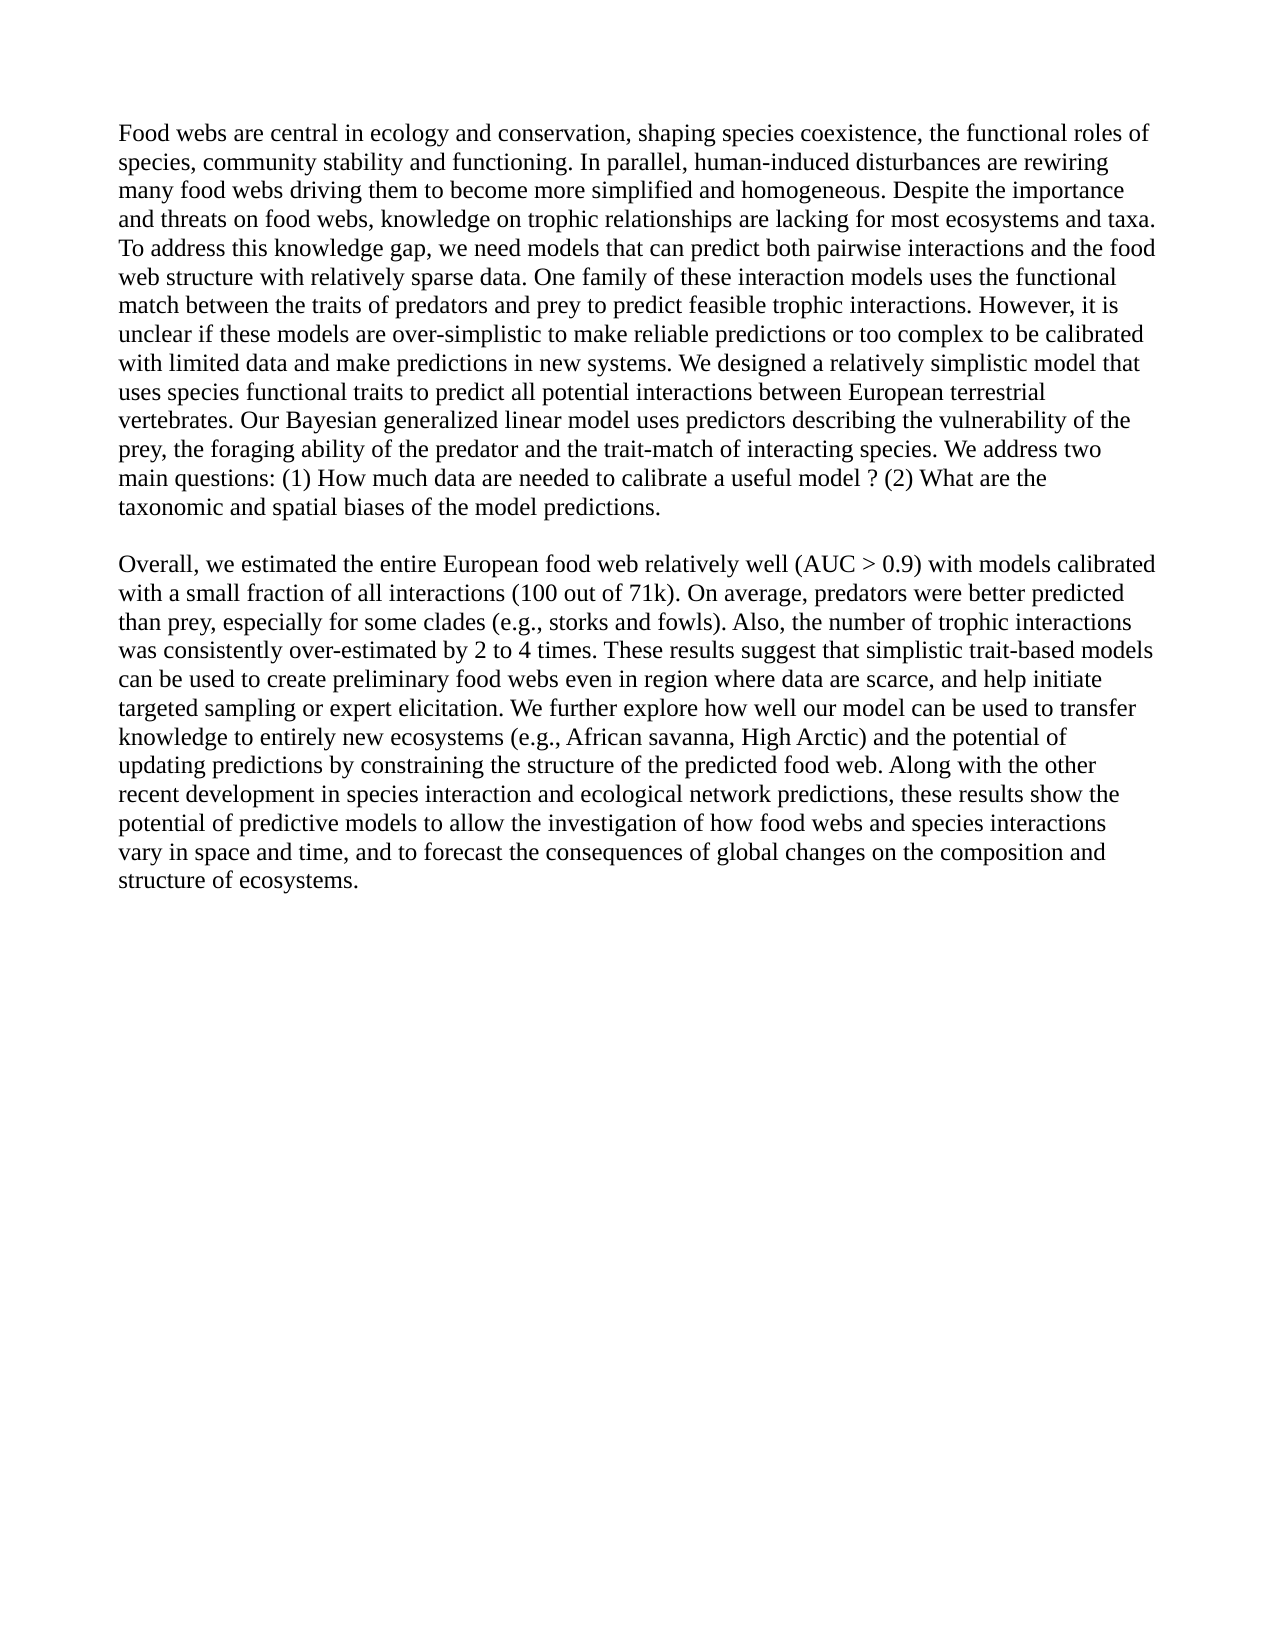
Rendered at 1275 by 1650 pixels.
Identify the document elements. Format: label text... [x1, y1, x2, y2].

text Food webs are central in ecology and conservation, shaping species coexistence, the functional roles of species, community stability and functioning. In parallel, human-induced disturbances are rewiring many food webs driving them to become more simplified and homogeneous. Despite the importance and threats on food webs, knowledge on trophic relationships are lacking for most ecosystems and taxa. To address this knowledge gap, we need models that can predict both pairwise interactions and the food web structure with relatively sparse data. One family of these interaction models uses the functional match between the traits of predators and prey to predict feasible trophic interactions. However, it is unclear if these models are over-simplistic to make reliable predictions or too complex to be calibrated with limited data and make predictions in new systems. We designed a relatively simplistic model that uses species functional traits to predict all potential interactions between European terrestrial vertebrates. Our Bayesian generalized linear model uses predictors describing the vulnerability of the prey, the foraging ability of the predator and the trait-match of interacting species. We address two main questions: (1) How much data are needed to calibrate a useful model ? (2) What are the taxonomic and spatial biases of the model predictions. [118, 118, 1157, 521]
text Overall, we estimated the entire European food web relatively well (AUC > 0.9) with models calibrated with a small fraction of all interactions (100 out of 71k). On average, predators were better predicted than prey, especially for some clades (e.g., storks and fowls). Also, the number of trophic interactions was consistently over-estimated by 2 to 4 times. These results suggest that simplistic trait-based models can be used to create preliminary food webs even in region where data are scarce, and help initiate targeted sampling or expert elicitation. We further explore how well our model can be used to transfer knowledge to entirely new ecosystems (e.g., African savanna, High Arctic) and the potential of updating predictions by constraining the structure of the predicted food web. Along with the other recent development in species interaction and ecological network predictions, these results show the potential of predictive models to allow the investigation of how food webs and species interactions vary in space and time, and to forecast the consequences of global changes on the composition and structure of ecosystems. [118, 549, 1157, 894]
